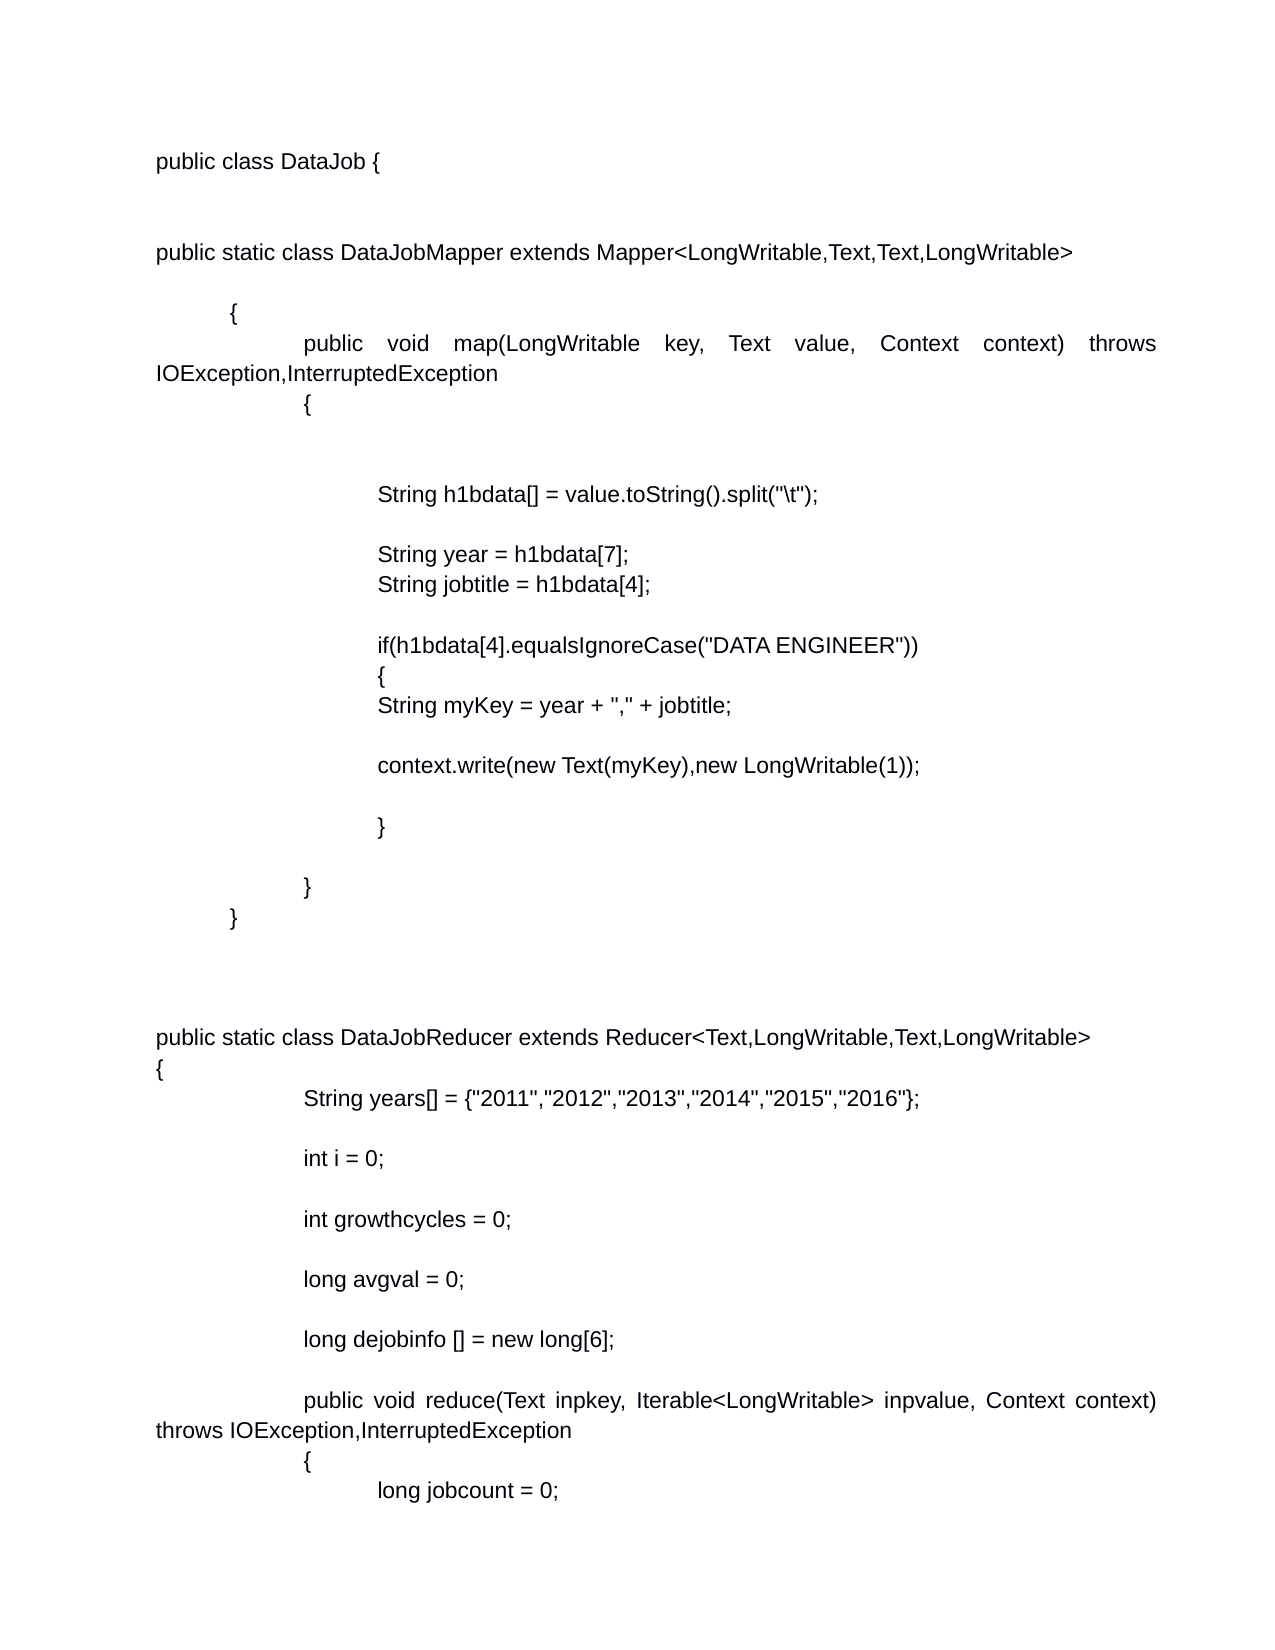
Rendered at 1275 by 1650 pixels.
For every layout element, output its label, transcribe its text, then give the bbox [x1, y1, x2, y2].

text { [156, 1054, 1157, 1081]
text { [156, 662, 1157, 688]
text public void map(LongWritable key, Text value, Context context) throws IOException,InterruptedException [156, 329, 1157, 386]
text { [156, 299, 1157, 326]
text public static class DataJobReducer extends Reducer<Text,LongWritable,Text,LongWritable> [156, 1024, 1157, 1051]
text String years[] = {"2011","2012","2013","2014","2015","2016"}; [156, 1085, 1157, 1111]
text public class DataJob { [156, 148, 1157, 175]
text String year = h1bdata[7]; [156, 541, 1157, 567]
text } [156, 813, 1157, 839]
text if(h1bdata[4].equalsIgnoreCase("DATA ENGINEER")) [156, 632, 1157, 658]
text { [156, 390, 1157, 416]
text long jobcount = 0; [156, 1477, 1157, 1504]
text int i = 0; [156, 1145, 1157, 1172]
text long avgval = 0; [156, 1266, 1157, 1292]
text String h1bdata[] = value.toString().split("\t"); [156, 481, 1157, 507]
text String myKey = year + "," + jobtitle; [156, 692, 1157, 718]
text String jobtitle = h1bdata[4]; [156, 571, 1157, 598]
text public void reduce(Text inpkey, Iterable<LongWritable> inpvalue, Context context) throws IOException,InterruptedException [156, 1387, 1157, 1443]
text } [156, 903, 1157, 930]
text public static class DataJobMapper extends Mapper<LongWritable,Text,Text,LongWritable> [156, 239, 1157, 265]
text long dejobinfo [] = new long[6]; [156, 1326, 1157, 1353]
text int growthcycles = 0; [156, 1206, 1157, 1232]
text } [156, 873, 1157, 900]
text { [156, 1447, 1157, 1474]
text context.write(new Text(myKey),new LongWritable(1)); [156, 752, 1157, 779]
